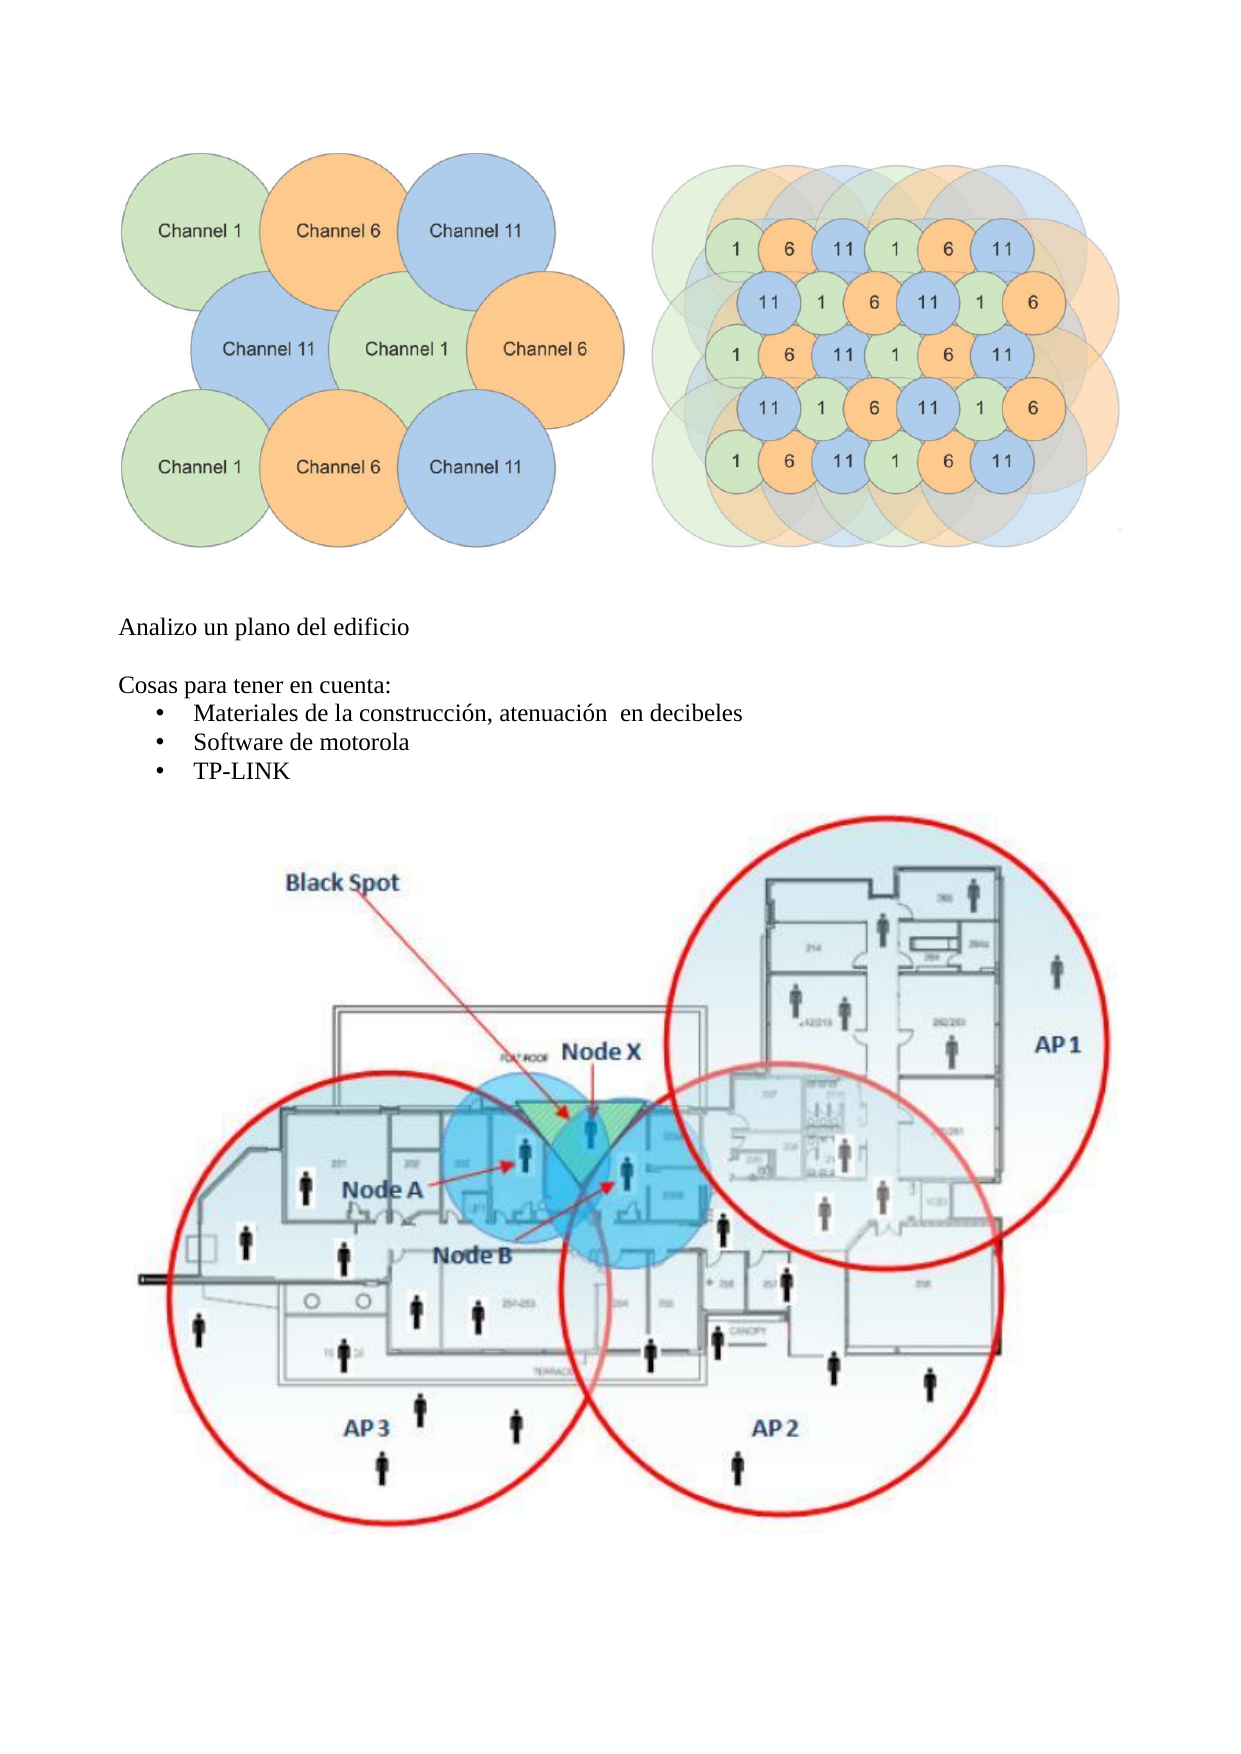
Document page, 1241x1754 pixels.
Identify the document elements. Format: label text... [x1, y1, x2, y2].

picture [122, 813, 1118, 1534]
list Materiales de la construcción, atenuación en decibeles [156, 698, 1122, 727]
picture [118, 146, 1123, 555]
text Analizo un plano del edificio [118, 612, 1122, 641]
list Software de motorola [156, 727, 1122, 756]
text Cosas para tener en cuenta: [118, 670, 1122, 698]
list TP-LINK [156, 756, 1122, 785]
